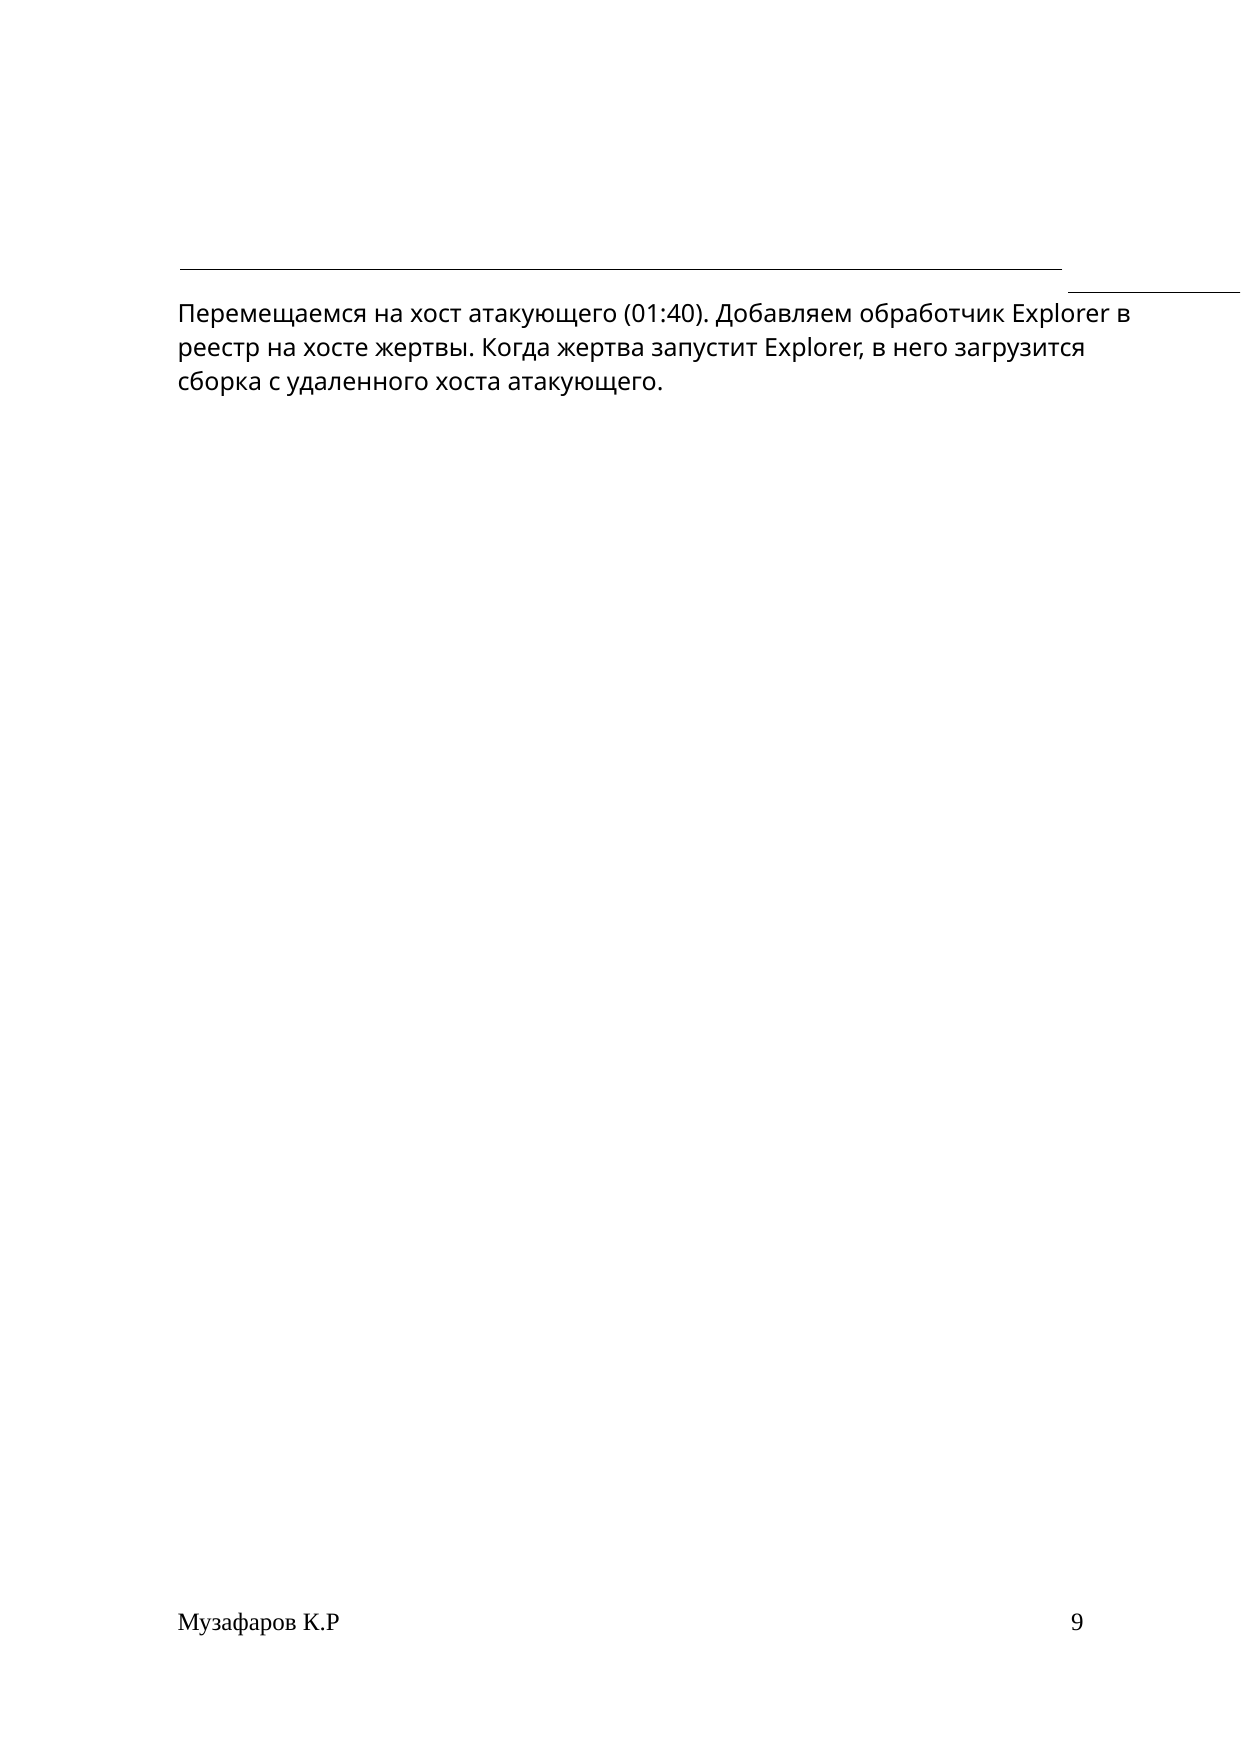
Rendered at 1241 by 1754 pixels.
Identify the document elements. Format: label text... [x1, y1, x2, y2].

table_header [1065, 118, 1240, 295]
table_header [177, 118, 1065, 295]
text Перемещаемся на хост атакующего (01:40). Добавляем обработчик Explorer в реестр на хосте жертвы. Когда жертва запустит Explorer, в него загрузится сборка с удаленного хоста атакующего. [177, 295, 1152, 397]
